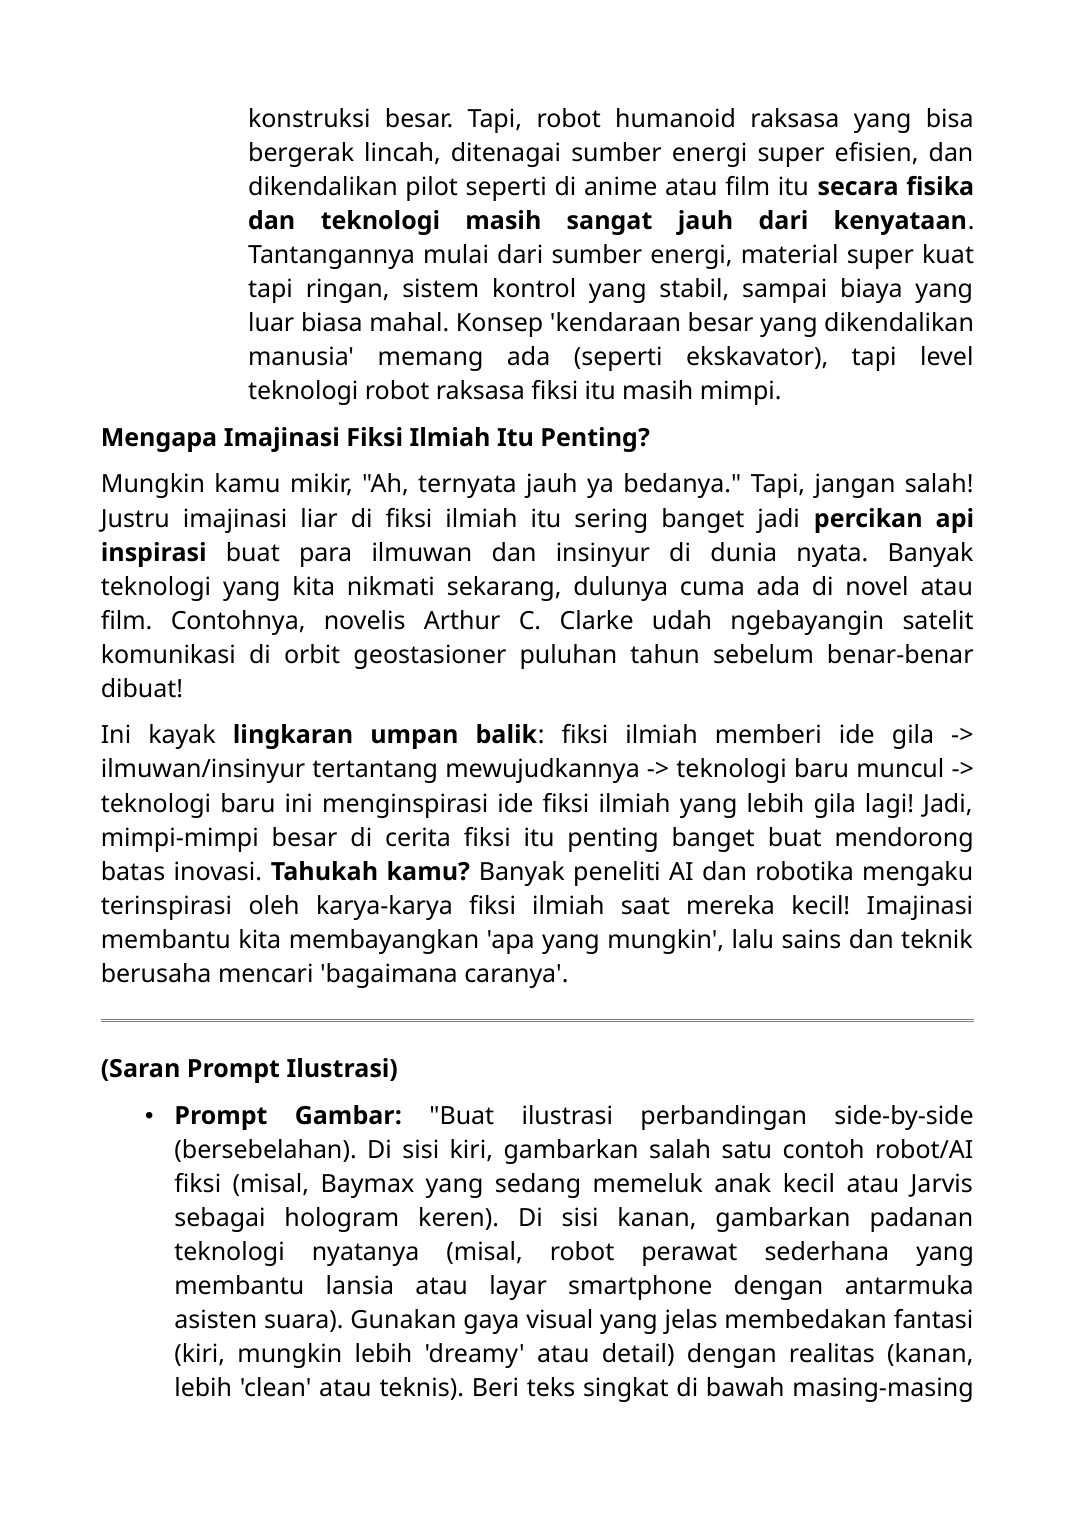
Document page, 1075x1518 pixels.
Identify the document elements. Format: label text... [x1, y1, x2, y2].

text (Saran Prompt Ilustrasi) [101, 1051, 974, 1085]
list konstruksi besar. Tapi, robot humanoid raksasa yang bisa bergerak lincah, ditenagai sumber energi super efisien, dan dikendalikan pilot seperti di anime atau film itu secara fisika dan teknologi masih sangat jauh dari kenyataan. Tantangannya mulai dari sumber energi, material super kuat tapi ringan, sistem kontrol yang stabil, sampai biaya yang luar biasa mahal. Konsep 'kendaraan besar yang dikendalikan manusia' memang ada (seperti ekskavator), tapi level teknologi robot raksasa fiksi itu masih mimpi. [218, 101, 974, 407]
text Mungkin kamu mikir, "Ah, ternyata jauh ya bedanya." Tapi, jangan salah! Justru imajinasi liar di fiksi ilmiah itu sering banget jadi percikan api inspirasi buat para ilmuwan dan insinyur di dunia nyata. Banyak teknologi yang kita nikmati sekarang, dulunya cuma ada di novel atau film. Contohnya, novelis Arthur C. Clarke udah ngebayangin satelit komunikasi di orbit geostasioner puluhan tahun sebelum benar-benar dibuat! [101, 466, 974, 704]
list Prompt Gambar: "Buat ilustrasi perbandingan side-by-side (bersebelahan). Di sisi kiri, gambarkan salah satu contoh robot/AI fiksi (misal, Baymax yang sedang memeluk anak kecil atau Jarvis sebagai hologram keren). Di sisi kanan, gambarkan padanan teknologi nyatanya (misal, robot perawat sederhana yang membantu lansia atau layar smartphone dengan antarmuka asisten suara). Gunakan gaya visual yang jelas membedakan fantasi (kiri, mungkin lebih 'dreamy' atau detail) dengan realitas (kanan, lebih 'clean' atau teknis). Beri teks singkat di bawah masing-masing [145, 1097, 974, 1404]
text Ini kayak lingkaran umpan balik: fiksi ilmiah memberi ide gila -> ilmuwan/insinyur tertantang mewujudkannya -> teknologi baru muncul -> teknologi baru ini menginspirasi ide fiksi ilmiah yang lebih gila lagi! Jadi, mimpi-mimpi besar di cerita fiksi itu penting banget buat mendorong batas inovasi. Tahukah kamu? Banyak peneliti AI dan robotika mengaku terinspirasi oleh karya-karya fiksi ilmiah saat mereka kecil! Imajinasi membantu kita membayangkan 'apa yang mungkin', lalu sains dan teknik berusaha mencari 'bagaimana caranya'. [101, 717, 974, 989]
text Mengapa Imajinasi Fiksi Ilmiah Itu Penting? [101, 419, 974, 454]
